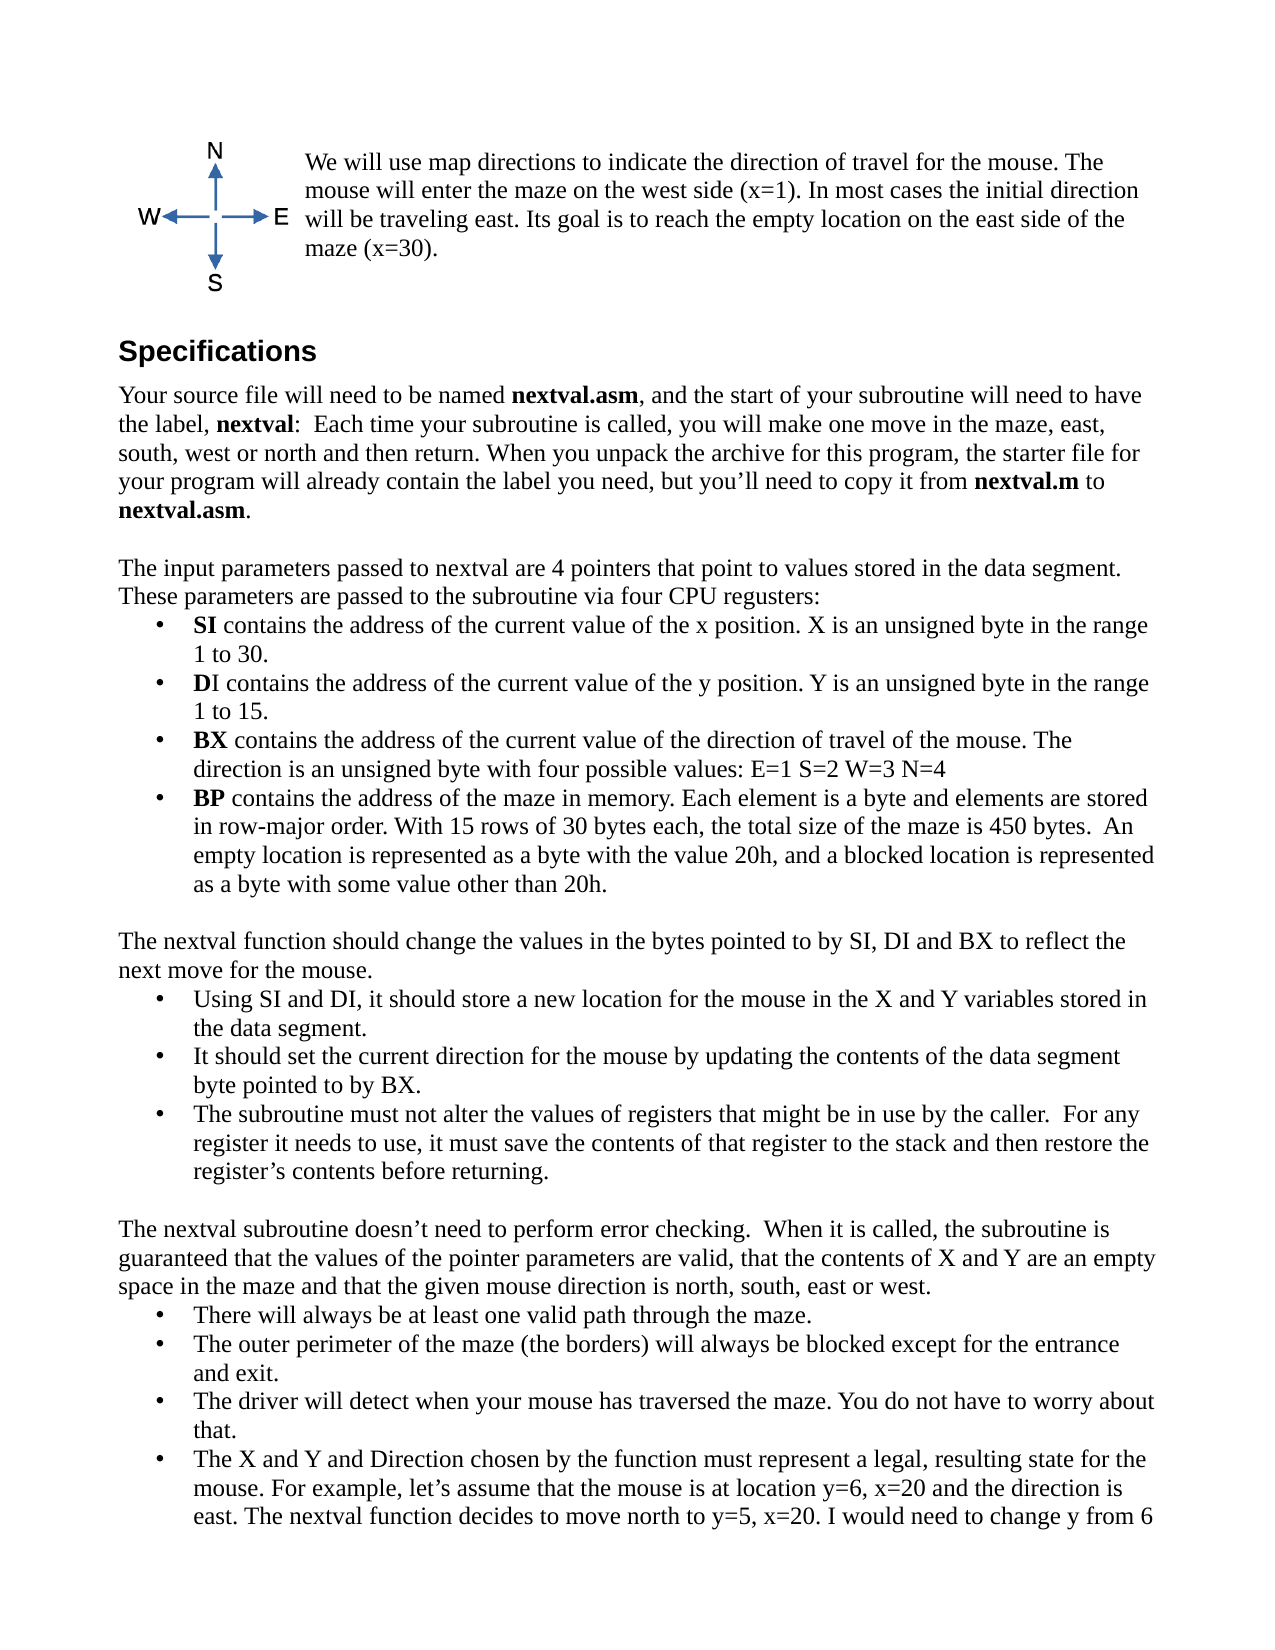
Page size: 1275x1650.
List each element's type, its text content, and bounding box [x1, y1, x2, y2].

list There will always be at least one valid path through the maze. [156, 1300, 1157, 1329]
list The outer perimeter of the maze (the borders) will always be blocked except for the entrance and exit. [156, 1329, 1157, 1386]
list SI contains the address of the current value of the x position. X is an unsigned byte in the range 1 to 30. [156, 610, 1157, 668]
list Using SI and DI, it should store a new location for the mouse in the X and Y variables stored in the data segment. [156, 984, 1157, 1041]
text The input parameters passed to nextval are 4 pointers that point to values stored in the data segment. These parameters are passed to the subroutine via four CPU regusters: [118, 553, 1157, 610]
list It should set the current direction for the mouse by updating the contents of the data segment byte pointed to by BX. [156, 1041, 1157, 1099]
text Your source file will need to be named nextval.asm, and the start of your subroutine will need to have the label, nextval: Each time your subroutine is called, you will make one move in the maze, east, south, west or north and then return. When you unpack the archive for this program, the starter file for your program will already contain the label you need, but you’ll need to copy it from nextval.m to nextval.asm. [118, 380, 1157, 524]
list The X and Y and Direction chosen by the function must represent a legal, resulting state for the mouse. For example, let’s assume that the mouse is at location y=6, x=20 and the direction is east. The nextval function decides to move north to y=5, x=20. I would need to change y from 6 [156, 1444, 1157, 1530]
text We will use map directions to indicate the direction of travel for the mouse. The mouse will enter the maze on the west side (x=1). In most cases the initial direction will be traveling east. Its goal is to reach the empty location on the east side of the maze (x=30). [304, 147, 1157, 262]
list The subroutine must not alter the values of registers that might be in use by the caller. For any register it needs to use, it must save the contents of that register to the stack and then restore the register’s contents before returning. [156, 1099, 1157, 1185]
text The nextval subroutine doesn’t need to perform error checking. When it is called, the subroutine is guaranteed that the values of the pointer parameters are valid, that the contents of X and Y are an empty space in the maze and that the given mouse direction is north, south, east or west. [118, 1214, 1157, 1300]
text The nextval function should change the values in the bytes pointed to by SI, DI and BX to reflect the next move for the mouse. [118, 926, 1157, 984]
picture [137, 139, 293, 294]
subtitle Specifications [118, 334, 1157, 368]
list DI contains the address of the current value of the y position. Y is an unsigned byte in the range 1 to 15. [156, 668, 1157, 725]
list BP contains the address of the maze in memory. Each element is a byte and elements are stored in row-major order. With 15 rows of 30 bytes each, the total size of the maze is 450 bytes. An empty location is represented as a byte with the value 20h, and a blocked location is represented as a byte with some value other than 20h. [156, 783, 1157, 898]
list BX contains the address of the current value of the direction of travel of the mouse. The direction is an unsigned byte with four possible values: E=1 S=2 W=3 N=4 [156, 725, 1157, 783]
list The driver will detect when your mouse has traversed the maze. You do not have to worry about that. [156, 1386, 1157, 1444]
